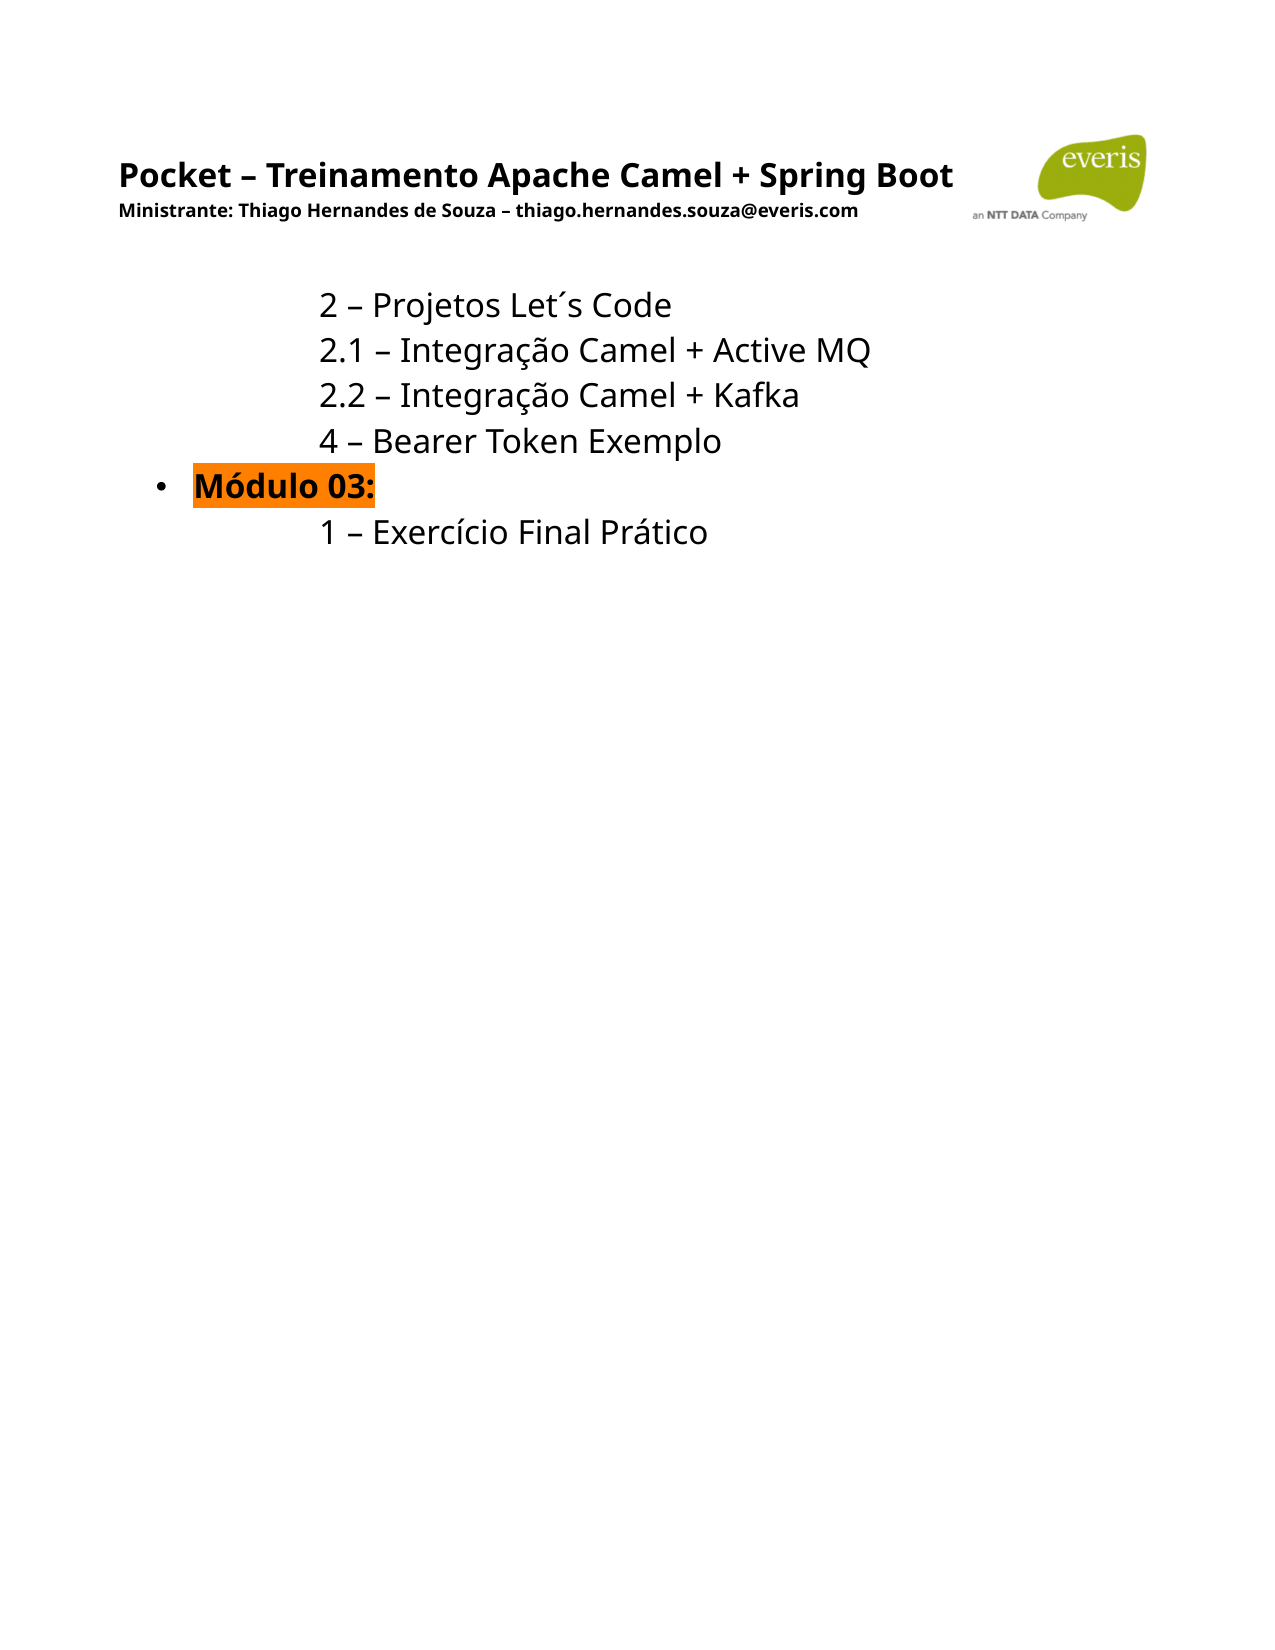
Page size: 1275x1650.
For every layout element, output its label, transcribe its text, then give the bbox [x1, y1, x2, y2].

text 1 – Exercício Final Prático [319, 508, 1157, 554]
text 2.2 – Integração Camel + Kafka [319, 372, 1157, 418]
text 2 – Projetos Let´s Code [319, 281, 1157, 327]
text 2.1 – Integração Camel + Active MQ [319, 327, 1157, 372]
list Módulo 03: [156, 463, 1157, 508]
list 4 – Bearer Token Exemplo [319, 418, 1157, 463]
picture [965, 131, 1154, 225]
